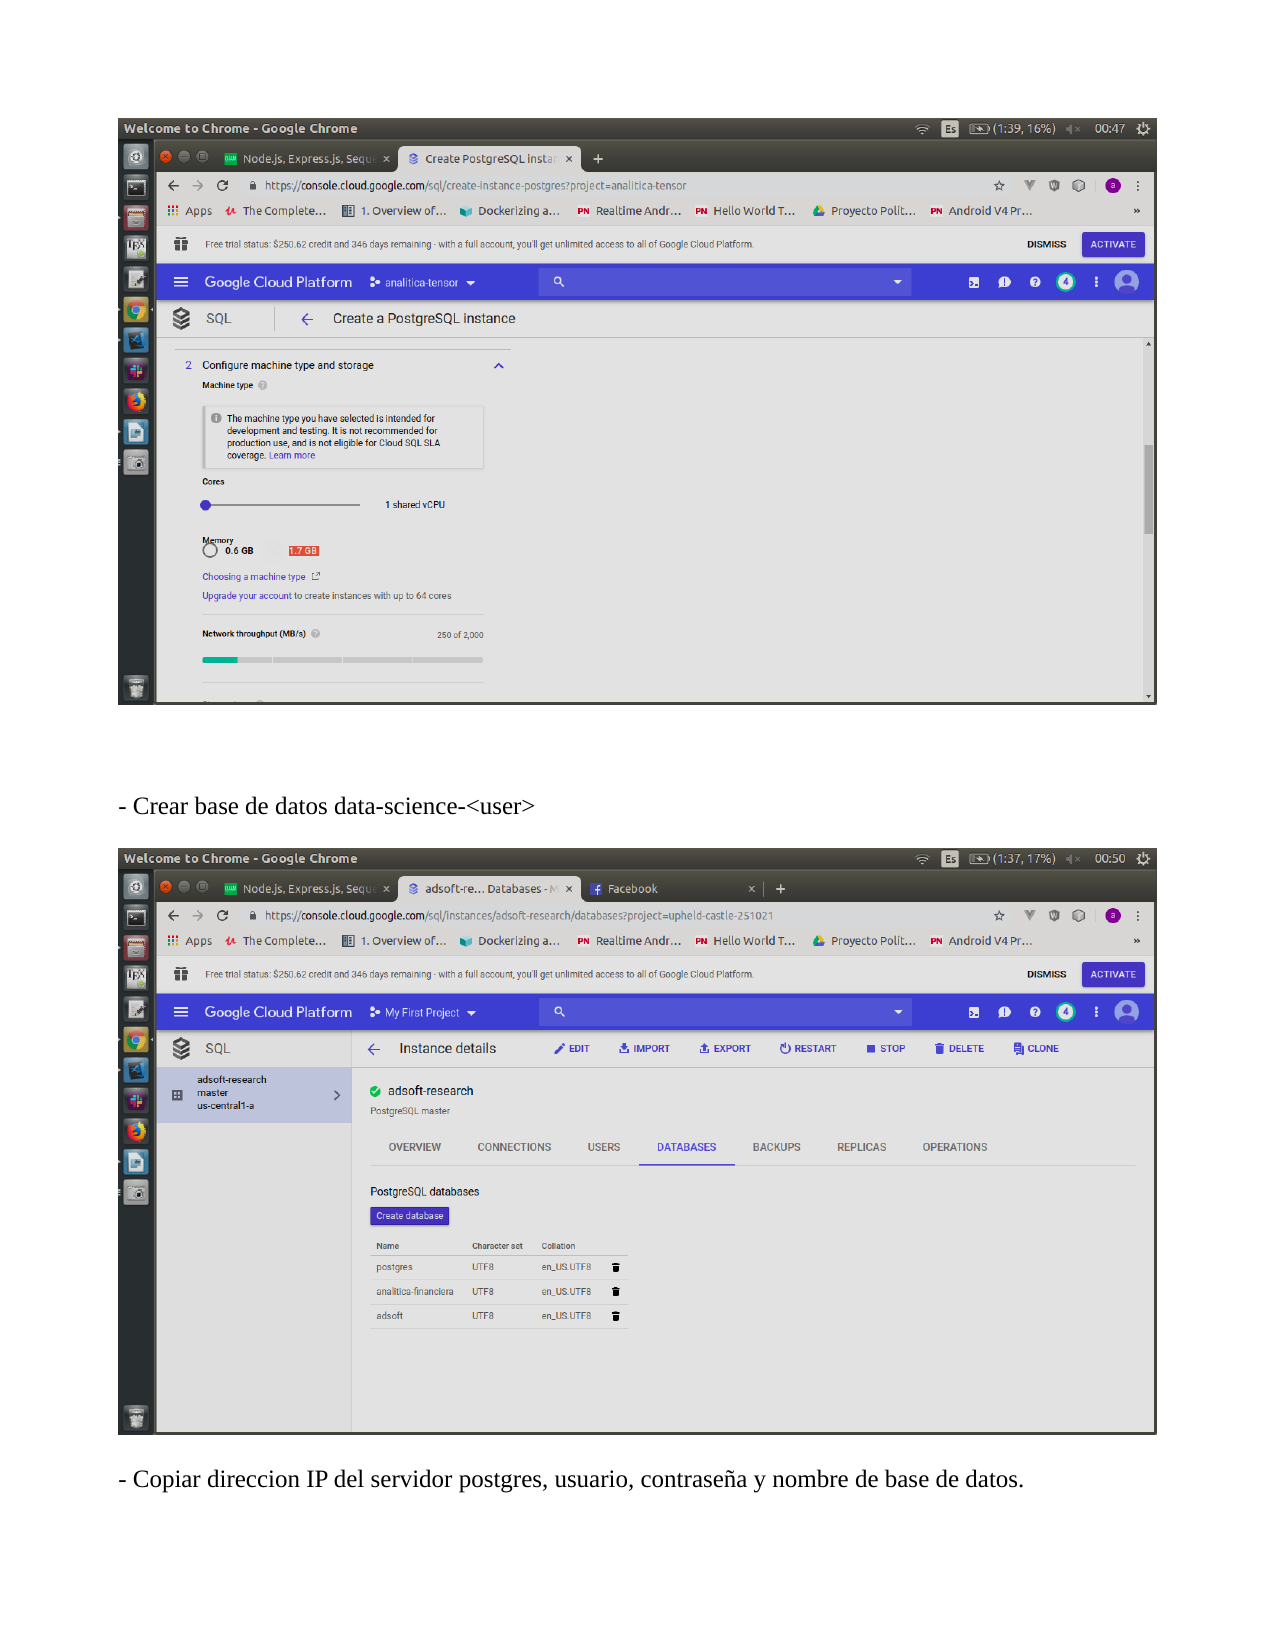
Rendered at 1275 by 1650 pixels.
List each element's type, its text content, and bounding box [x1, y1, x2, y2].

text - Crear base de datos data-science-<user> [118, 791, 1157, 820]
picture [118, 848, 1157, 1435]
picture [118, 118, 1157, 705]
text - Copiar direccion IP del servidor postgres, usuario, contraseña y nombre de base de datos. [118, 1464, 1157, 1492]
